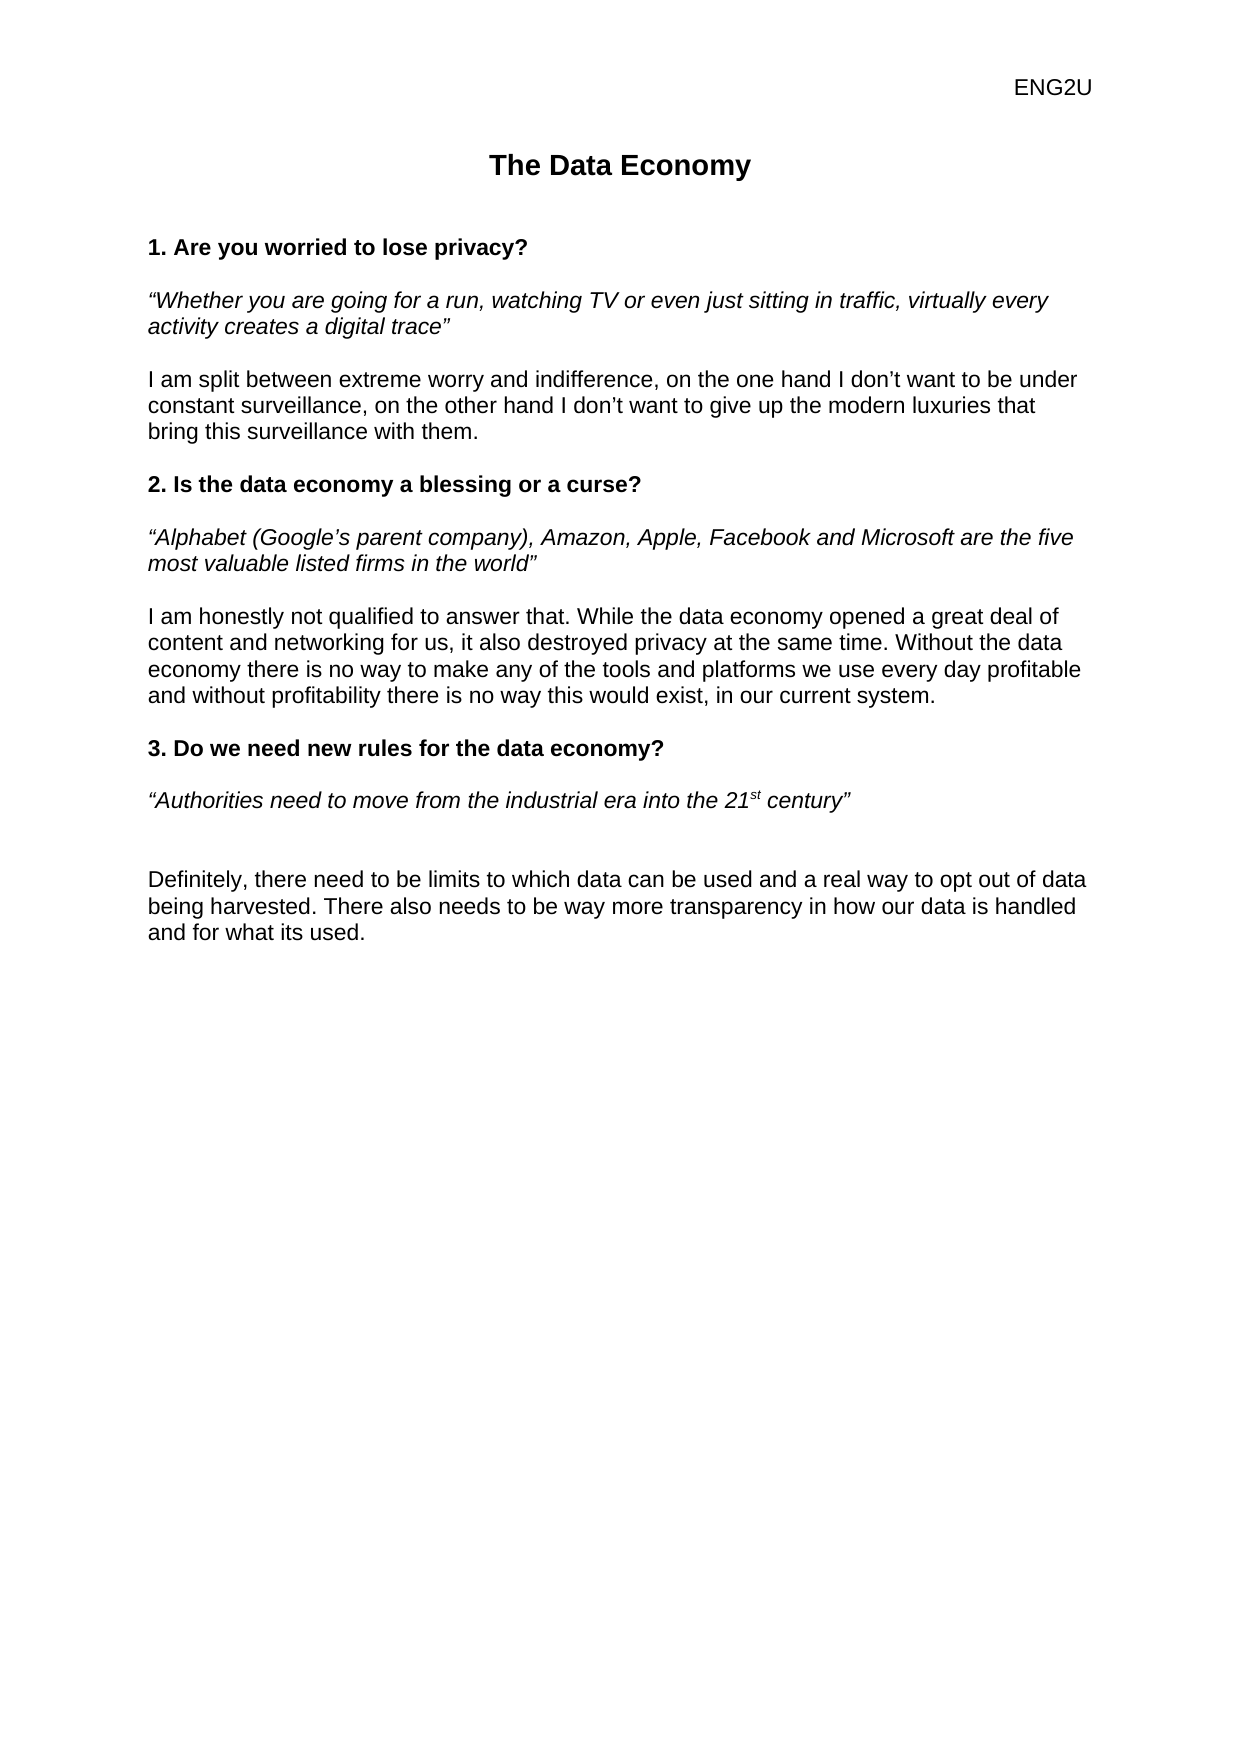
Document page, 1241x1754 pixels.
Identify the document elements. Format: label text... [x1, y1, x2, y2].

text 2. Is the data economy a blessing or a curse? [148, 471, 1093, 497]
text I am split between extreme worry and indifference, on the one hand I don’t want to be under constant surveillance, on the other hand I don’t want to give up the modern luxuries that bring this surveillance with them. [148, 366, 1093, 445]
text “Authorities need to move from the industrial era into the 21st century” [148, 787, 1093, 814]
text “Whether you are going for a run, watching TV or even just sitting in traffic, virtually every activity creates a digital trace” [148, 287, 1093, 339]
text 1. Are you worried to lose privacy? [148, 234, 1093, 260]
text “Alphabet (Google’s parent company), Amazon, Apple, Facebook and Microsoft are the five most valuable listed firms in the world” [148, 524, 1093, 576]
text The Data Economy [148, 148, 1093, 181]
text I am honestly not qualified to answer that. While the data economy opened a great deal of content and networking for us, it also destroyed privacy at the same time. Without the data economy there is no way to make any of the tools and platforms we use every day profitable and without profitability there is no way this would exist, in our current system. [148, 603, 1093, 708]
text 3. Do we need new rules for the data economy? [148, 734, 1093, 761]
text Definitely, there need to be limits to which data can be used and a real way to opt out of data being harvested. There also needs to be way more transparency in how our data is handled and for what its used. [148, 866, 1093, 945]
